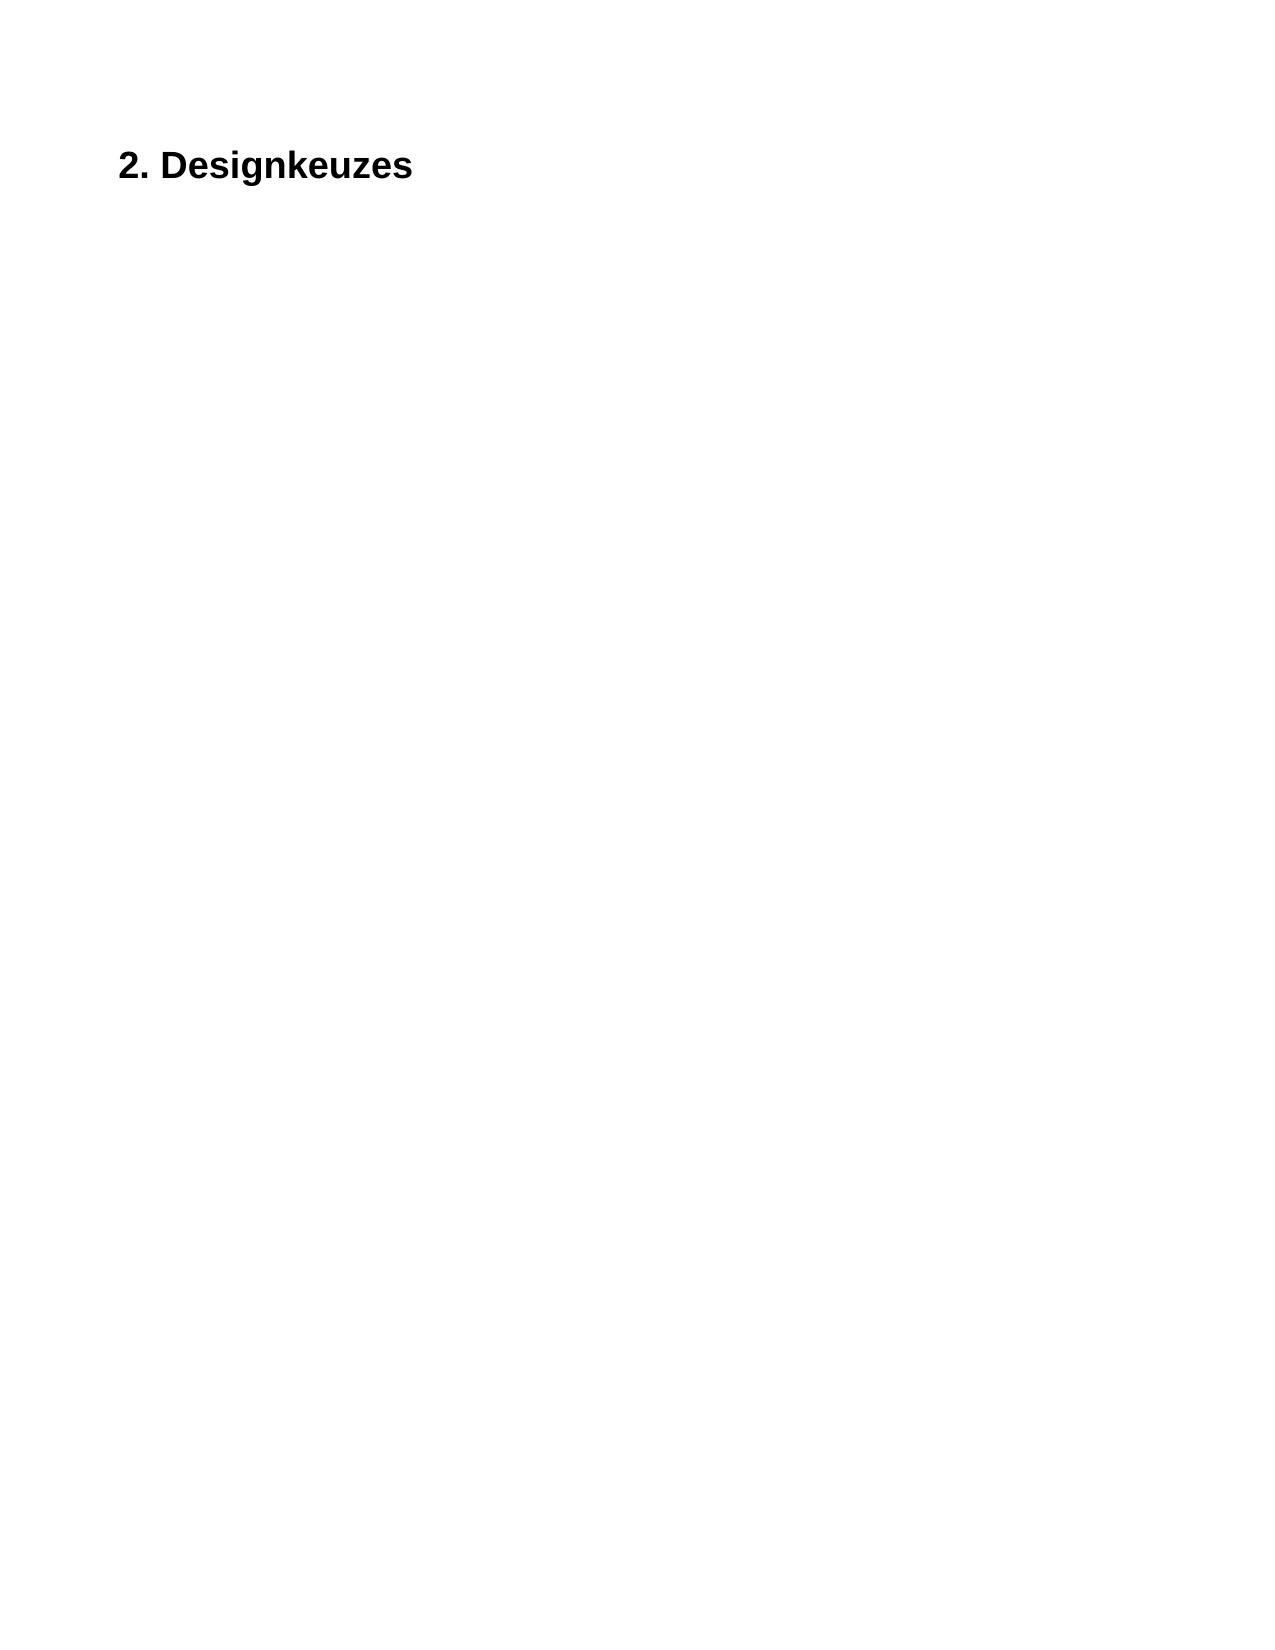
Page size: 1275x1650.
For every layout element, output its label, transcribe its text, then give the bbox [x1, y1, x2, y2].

subtitle 2. Designkeuzes [118, 143, 1157, 187]
